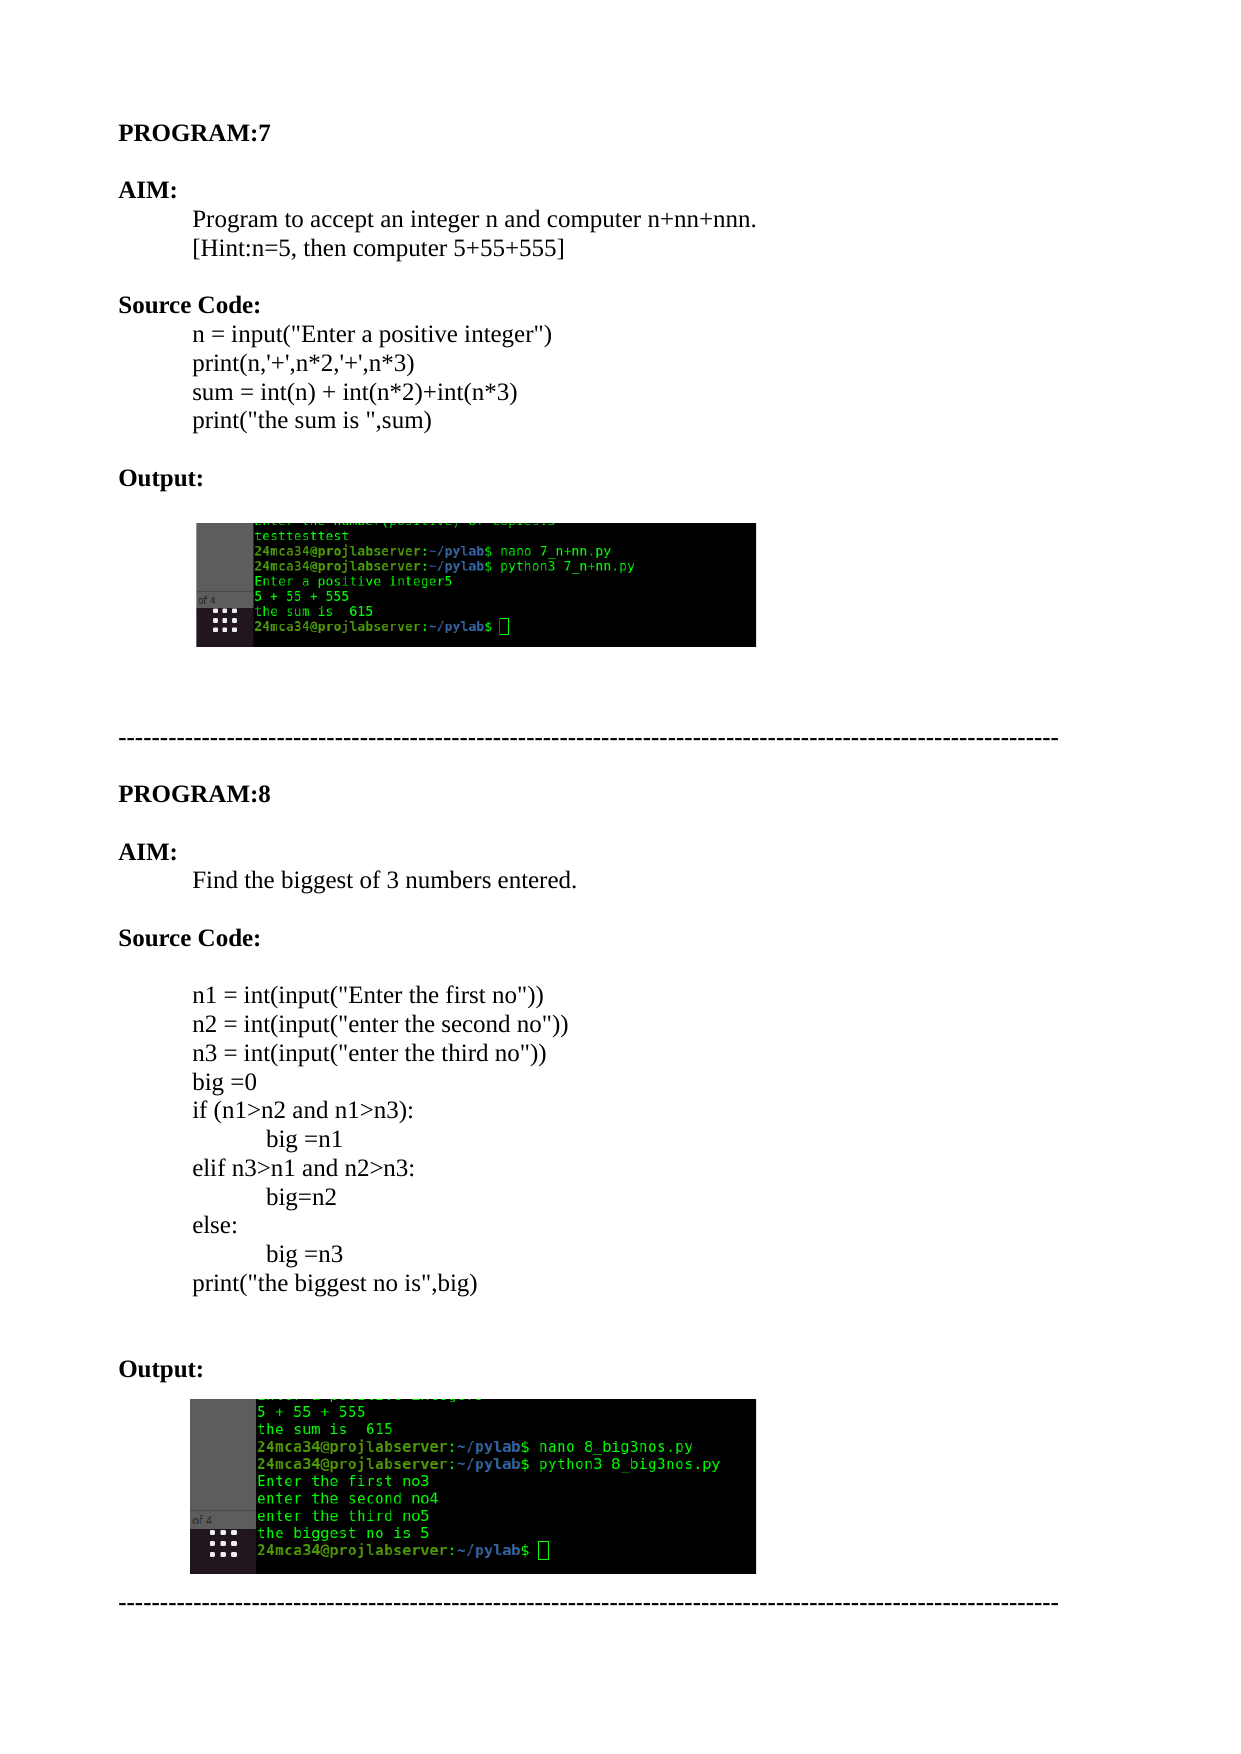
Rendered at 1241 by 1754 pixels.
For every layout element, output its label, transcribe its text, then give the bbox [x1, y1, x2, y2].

text big =n3 [118, 1239, 1122, 1268]
text Source Code: [118, 923, 1122, 952]
text [Hint:n=5, then computer 5+55+555] [118, 233, 1122, 262]
text sum = int(n) + int(n*2)+int(n*3) [118, 377, 1122, 406]
text n1 = int(input("Enter the first no")) [118, 981, 1122, 1009]
text elif n3>n1 and n2>n3: [118, 1153, 1122, 1182]
text PROGRAM:8 [118, 779, 1122, 808]
text print("the sum is ",sum) [118, 406, 1122, 434]
text if (n1>n2 and n1>n3): [118, 1096, 1122, 1124]
text n2 = int(input("enter the second no")) [118, 1009, 1122, 1038]
text big =0 [118, 1067, 1122, 1096]
text big =n1 [118, 1124, 1122, 1153]
text print(n,'+',n*2,'+',n*3) [118, 348, 1122, 377]
text ----------------------------------------------------------------------------------------------------------------- [118, 722, 1122, 751]
text Source Code: [118, 291, 1122, 319]
text Program to accept an integer n and computer n+nn+nnn. [118, 204, 1122, 233]
text Output: [118, 463, 1122, 492]
text AIM: [118, 837, 1122, 866]
text big=n2 [118, 1182, 1122, 1211]
text ----------------------------------------------------------------------------------------------------------------- [118, 1584, 1122, 1616]
text PROGRAM:7 [118, 118, 1122, 147]
text AIM: [118, 176, 1122, 204]
text else: [118, 1211, 1122, 1239]
text Find the biggest of 3 numbers entered. [118, 866, 1122, 894]
text n3 = int(input("enter the third no")) [118, 1038, 1122, 1067]
text Output: [118, 1354, 1122, 1383]
text print("the biggest no is",big) [118, 1268, 1122, 1297]
text n = input("Enter a positive integer") [118, 319, 1122, 348]
